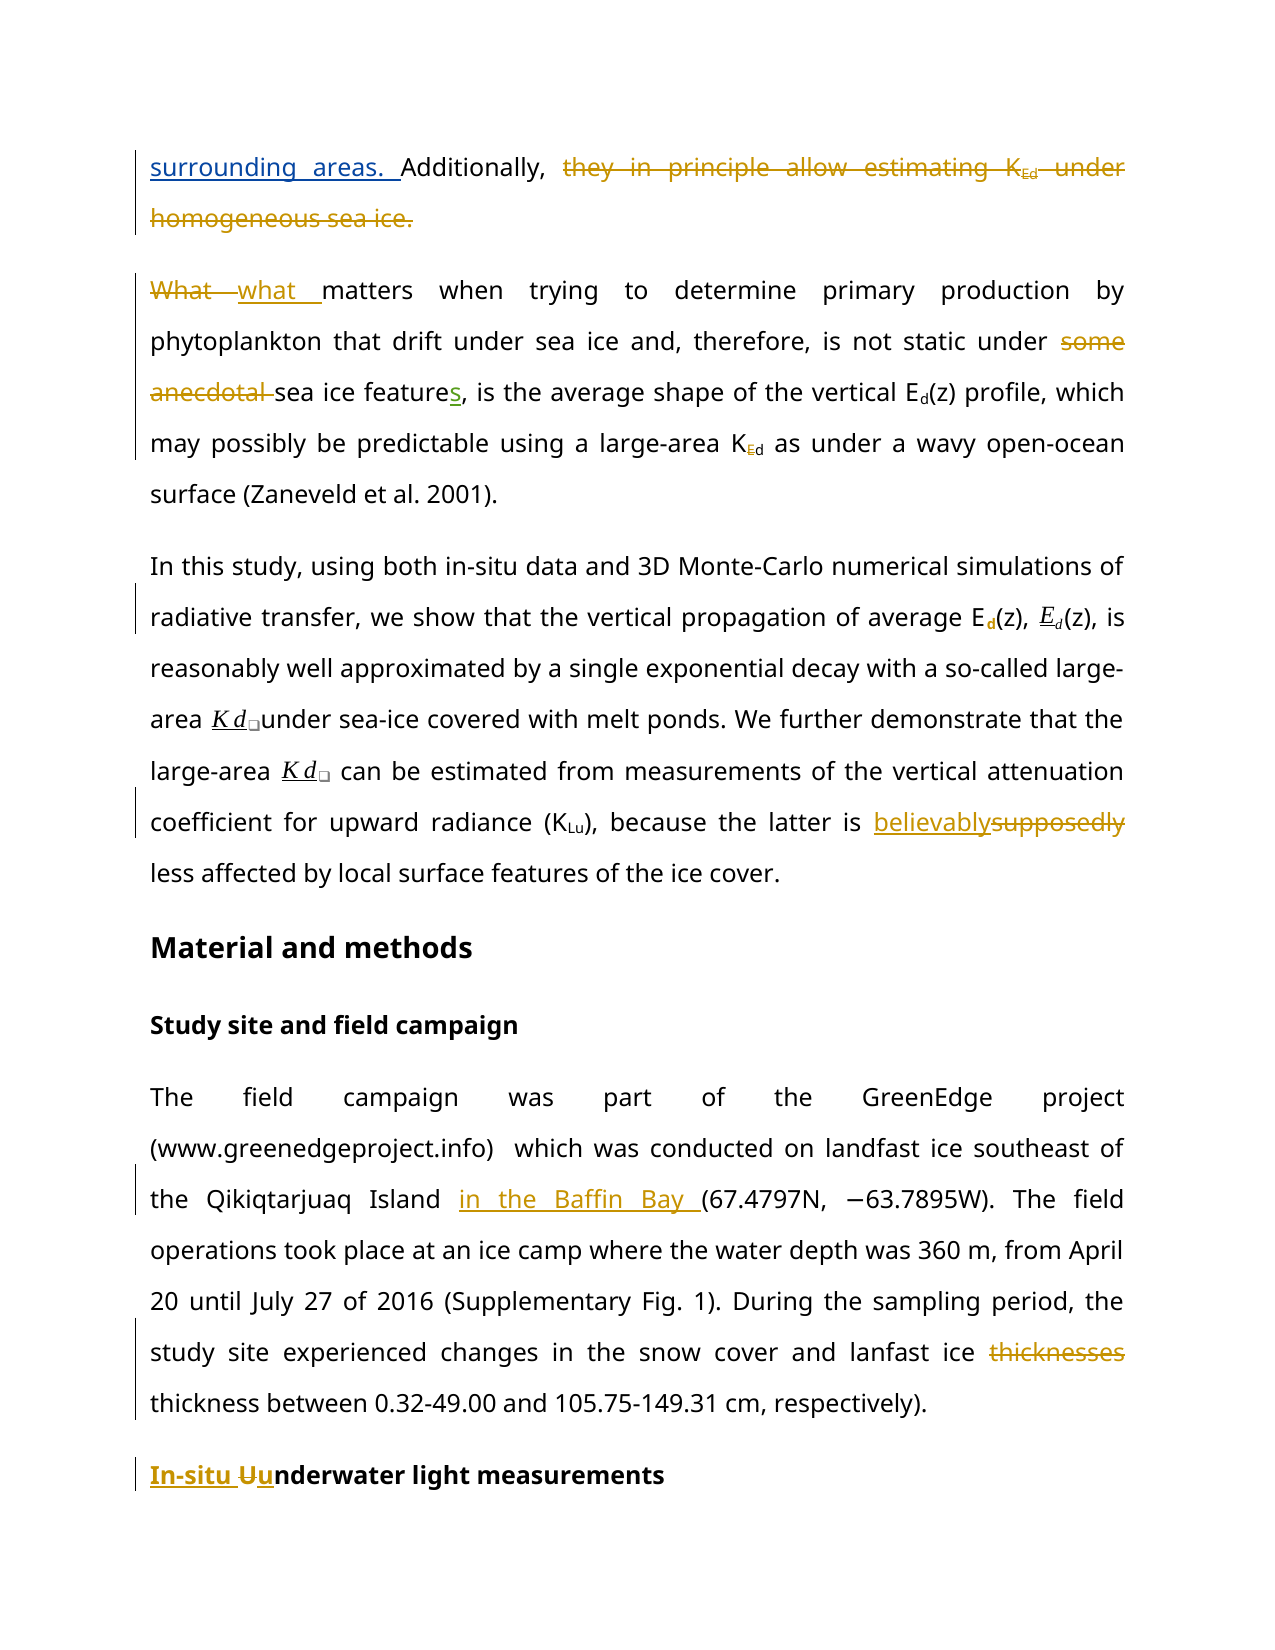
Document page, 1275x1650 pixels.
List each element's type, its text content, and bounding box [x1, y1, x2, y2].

text where Ed(0-) is the irradiance that would be observed under homogeneous snow/ice cover, Ed(NS) is the irradiance under ice, KNS describes the decrease of Ed(0-) just under the ice layer. Both methods by Frey et al. (2011) and Laney et al. (2017) allow propagating local Ed(z) vertically under specific sea ice features butdo not allow to identify and correct for inflated Kd when profiles are performed beneath an area of high transmission relative to surrounding areas. Additionally, what matters when trying to determine primary production by phytoplankton that drift under sea ice and, therefore, is not static under sea ice features, is the average shape of the vertical Ed(z) profile, which may possibly be predictable using a large-area Kd as under a wavy open-ocean surface (Zaneveld et al. 2001). [150, 150, 1125, 235]
text The field campaign was part of the GreenEdge project (www.greenedgeproject.info) which was conducted on landfast ice southeast of the Qikiqtarjuaq Island in the Baffin Bay (67.4797N, −63.7895W). The field operations took place at an ice camp where the water depth was 360 m, from April 20 until July 27 of 2016 (Supplementary Fig. 1). During the sampling period, the study site experienced changes in the snow cover and lanfast ice thickness between 0.32-49.00 and 105.75-149.31 cm, respectively). [150, 1079, 1125, 1419]
text Study site and field campaign [150, 1007, 1125, 1041]
text In-situ underwater light measurements [150, 1457, 1125, 1491]
text In this study, using both in-situ data and 3D Monte-Carlo numerical simulations of radiative transfer, we show that the vertical propagation of average Ed(z), (z), is reasonably well approximated by a single exponential decay with a so-called large-area under sea-ice covered with melt ponds. We further demonstrate that the large-area can be estimated from measurements of the vertical attenuation coefficient for upward radiance (KLu), because the latter is believably less affected by local surface features of the ice cover. [150, 549, 1125, 889]
text Material and methods [150, 927, 1125, 967]
